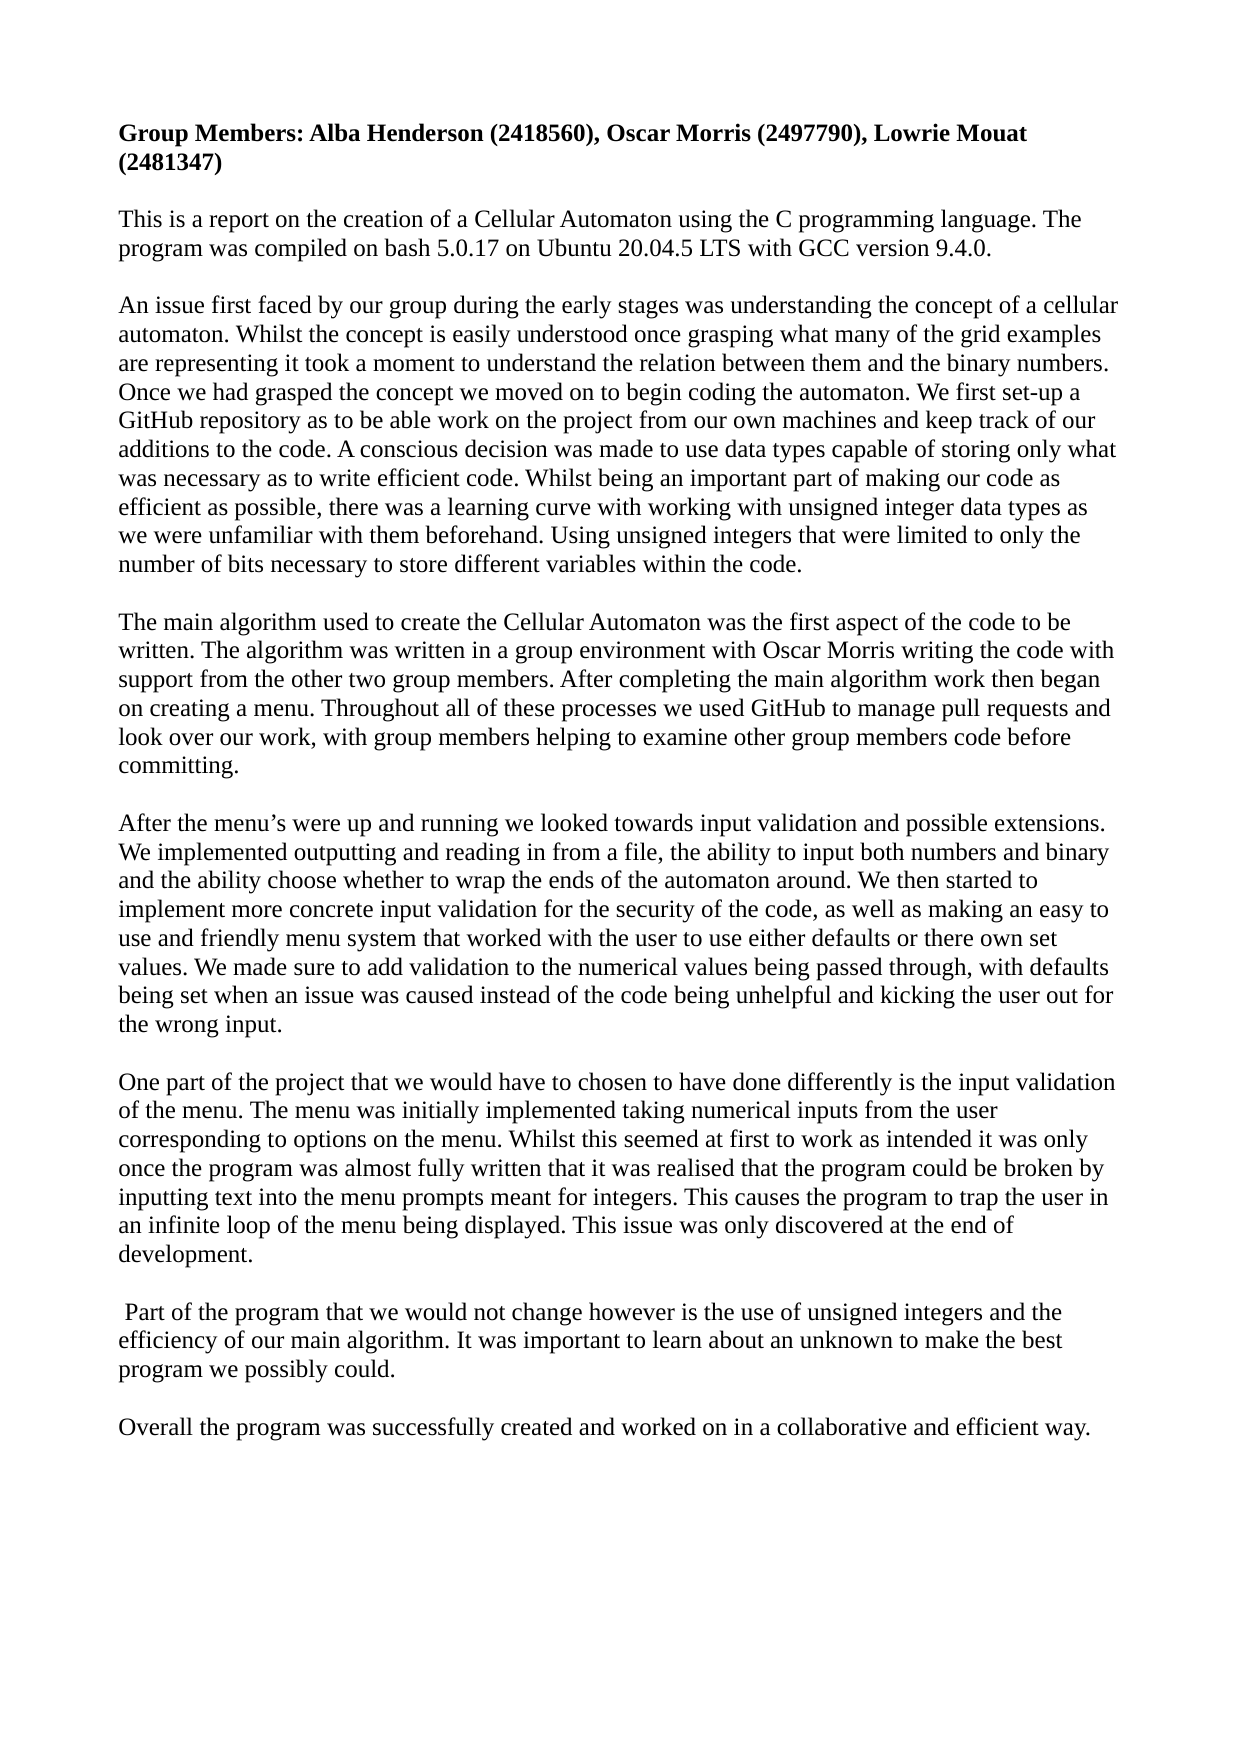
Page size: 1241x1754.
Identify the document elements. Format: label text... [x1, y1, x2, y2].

text Overall the program was successfully created and worked on in a collaborative and efficient way. [118, 1412, 1122, 1441]
text An issue first faced by our group during the early stages was understanding the concept of a cellular automaton. Whilst the concept is easily understood once grasping what many of the grid examples are representing it took a moment to understand the relation between them and the binary numbers. Once we had grasped the concept we moved on to begin coding the automaton. We first set-up a GitHub repository as to be able work on the project from our own machines and keep track of our additions to the code. A conscious decision was made to use data types capable of storing only what was necessary as to write efficient code. Whilst being an important part of making our code as efficient as possible, there was a learning curve with working with unsigned integer data types as we were unfamiliar with them beforehand. Using unsigned integers that were limited to only the number of bits necessary to store different variables within the code. [118, 291, 1122, 578]
text One part of the project that we would have to chosen to have done differently is the input validation of the menu. The menu was initially implemented taking numerical inputs from the user corresponding to options on the menu. Whilst this seemed at first to work as intended it was only once the program was almost fully written that it was realised that the program could be broken by inputting text into the menu prompts meant for integers. This causes the program to trap the user in an infinite loop of the menu being displayed. This issue was only discovered at the end of development. [118, 1067, 1122, 1268]
text The main algorithm used to create the Cellular Automaton was the first aspect of the code to be written. The algorithm was written in a group environment with Oscar Morris writing the code with support from the other two group members. After completing the main algorithm work then began on creating a menu. Throughout all of these processes we used GitHub to manage pull requests and look over our work, with group members helping to examine other group members code before committing. [118, 607, 1122, 779]
text After the menu’s were up and running we looked towards input validation and possible extensions. We implemented outputting and reading in from a file, the ability to input both numbers and binary and the ability choose whether to wrap the ends of the automaton around. We then started to implement more concrete input validation for the security of the code, as well as making an easy to use and friendly menu system that worked with the user to use either defaults or there own set values. We made sure to add validation to the numerical values being passed through, with defaults being set when an issue was caused instead of the code being unhelpful and kicking the user out for the wrong input. [118, 808, 1122, 1038]
text Group Members: Alba Henderson (2418560), Oscar Morris (2497790), Lowrie Mouat (2481347) [118, 118, 1122, 176]
text Part of the program that we would not change however is the use of unsigned integers and the efficiency of our main algorithm. It was important to learn about an unknown to make the best program we possibly could. [118, 1297, 1122, 1383]
text This is a report on the creation of a Cellular Automaton using the C programming language. The program was compiled on bash 5.0.17 on Ubuntu 20.04.5 LTS with GCC version 9.4.0. [118, 204, 1122, 262]
